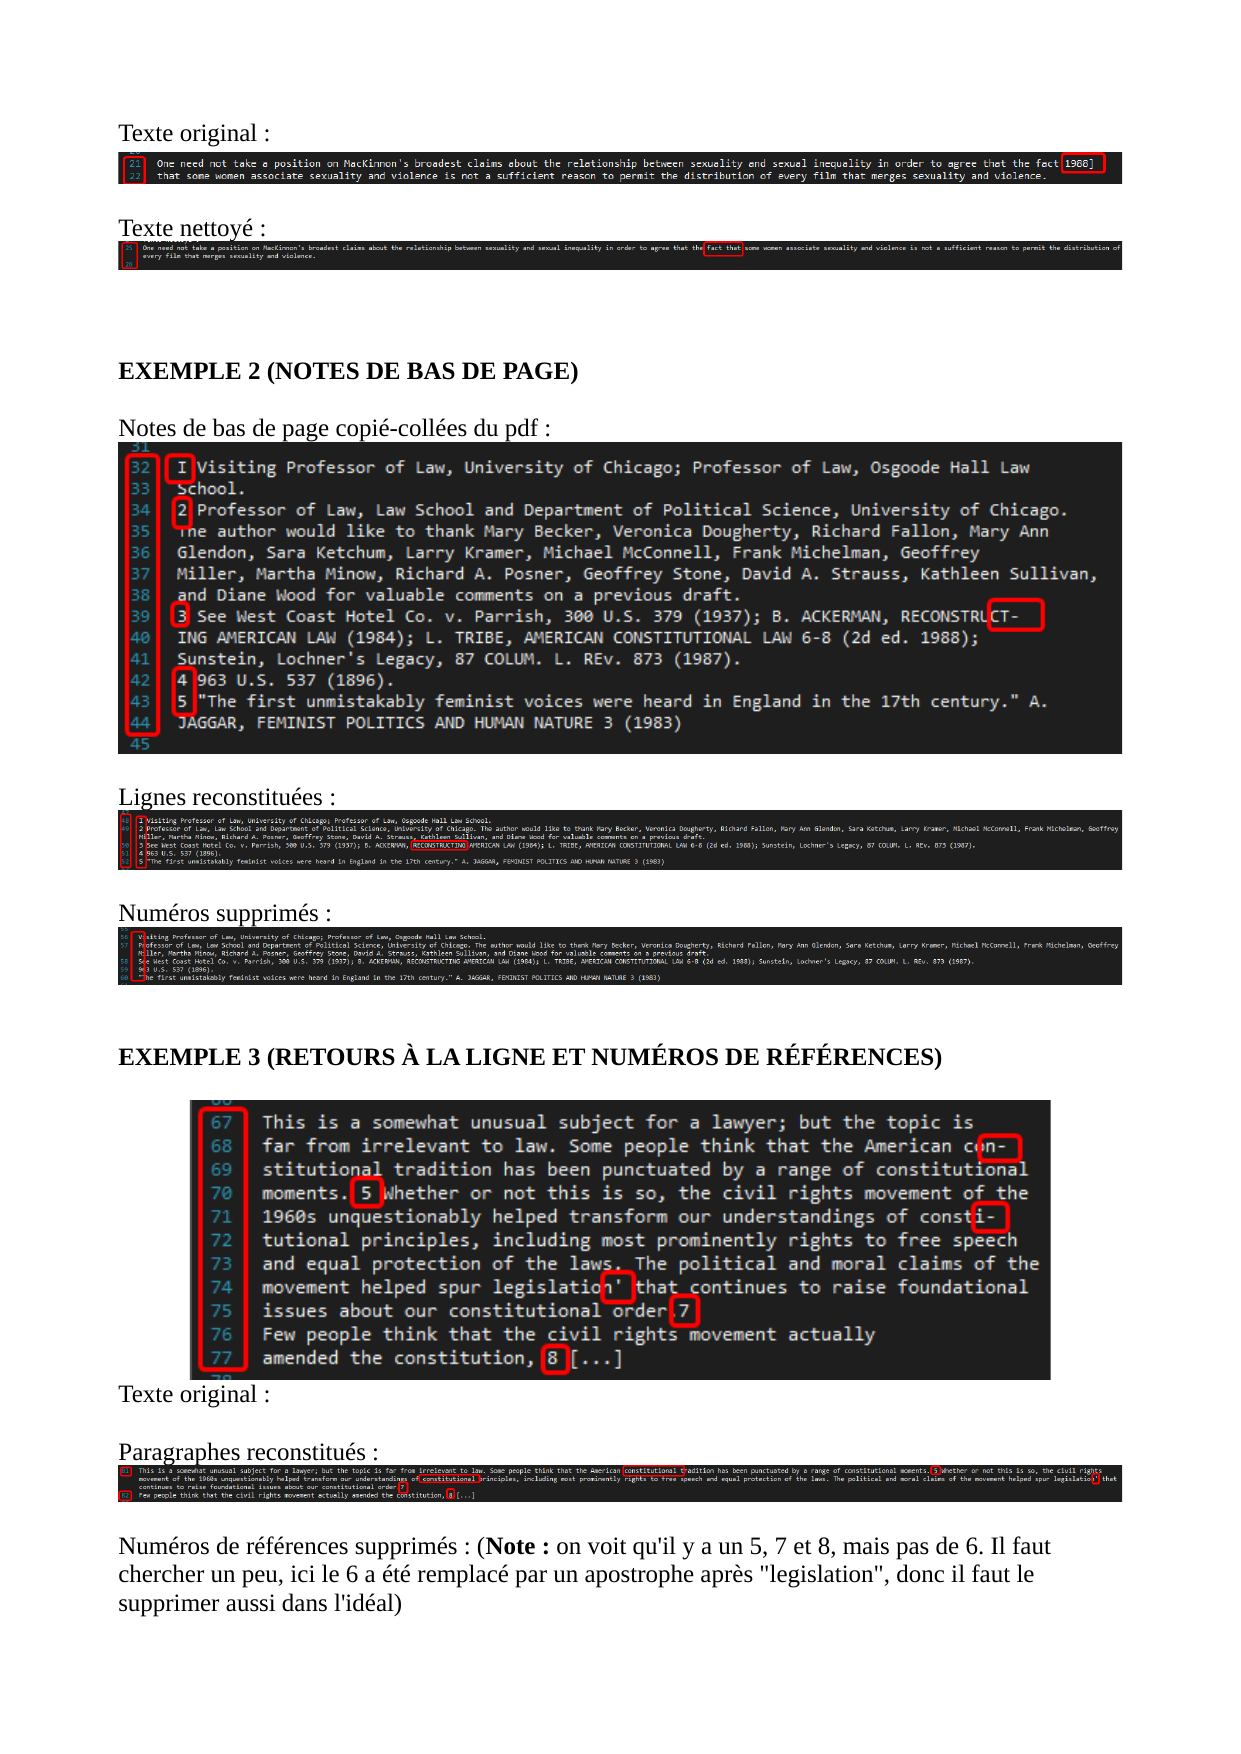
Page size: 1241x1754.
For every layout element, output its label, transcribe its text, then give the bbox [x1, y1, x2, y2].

text Numéros de références supprimés : (Note : on voit qu'il y a un 5, 7 et 8, mais pas de 6. Il faut chercher un peu, ici le 6 a été remplacé par un apostrophe après "legislation", donc il faut le supprimer aussi dans l'idéal) [118, 1531, 1122, 1617]
picture [118, 152, 1123, 184]
picture [118, 241, 1123, 270]
text Texte original : [118, 1100, 1122, 1408]
picture [189, 1100, 1051, 1380]
picture [118, 442, 1123, 754]
text Texte original : [118, 118, 1122, 147]
picture [118, 1465, 1123, 1502]
text Paragraphes reconstitués : [118, 1437, 1122, 1465]
text EXEMPLE 2 (NOTES DE BAS DE PAGE) [118, 356, 1122, 385]
picture [118, 810, 1123, 870]
picture [118, 927, 1123, 985]
text Lignes reconstituées : [118, 782, 1122, 810]
text Notes de bas de page copié-collées du pdf : [118, 413, 1122, 442]
text EXEMPLE 3 (RETOURS À LA LIGNE ET NUMÉROS DE RÉFÉRENCES) [118, 1042, 1122, 1071]
text Numéros supprimés : [118, 898, 1122, 927]
text Texte nettoyé : [118, 213, 1122, 241]
